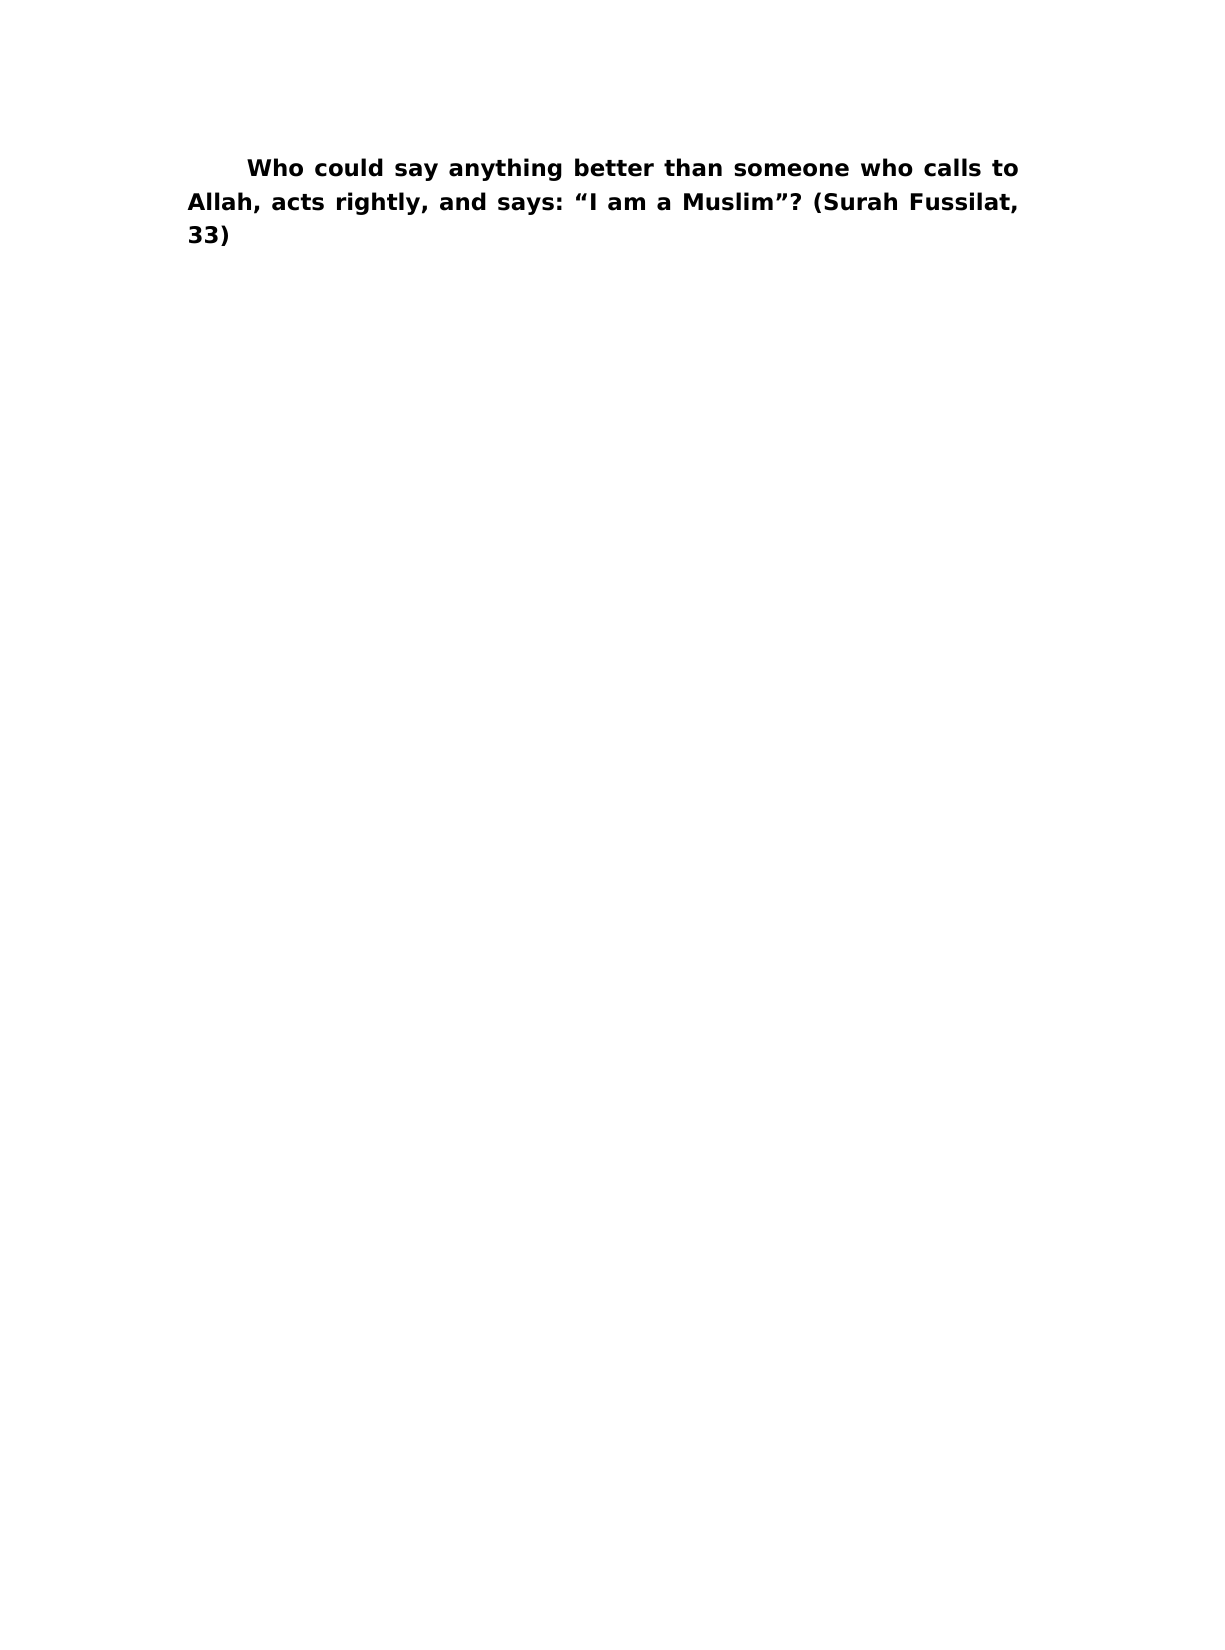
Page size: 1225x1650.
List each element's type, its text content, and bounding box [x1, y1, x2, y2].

text Who could say anything better than someone who calls to Allah, acts rightly, and says: “I am a Muslim”? (Surah Fussilat, 33) [187, 150, 1020, 250]
